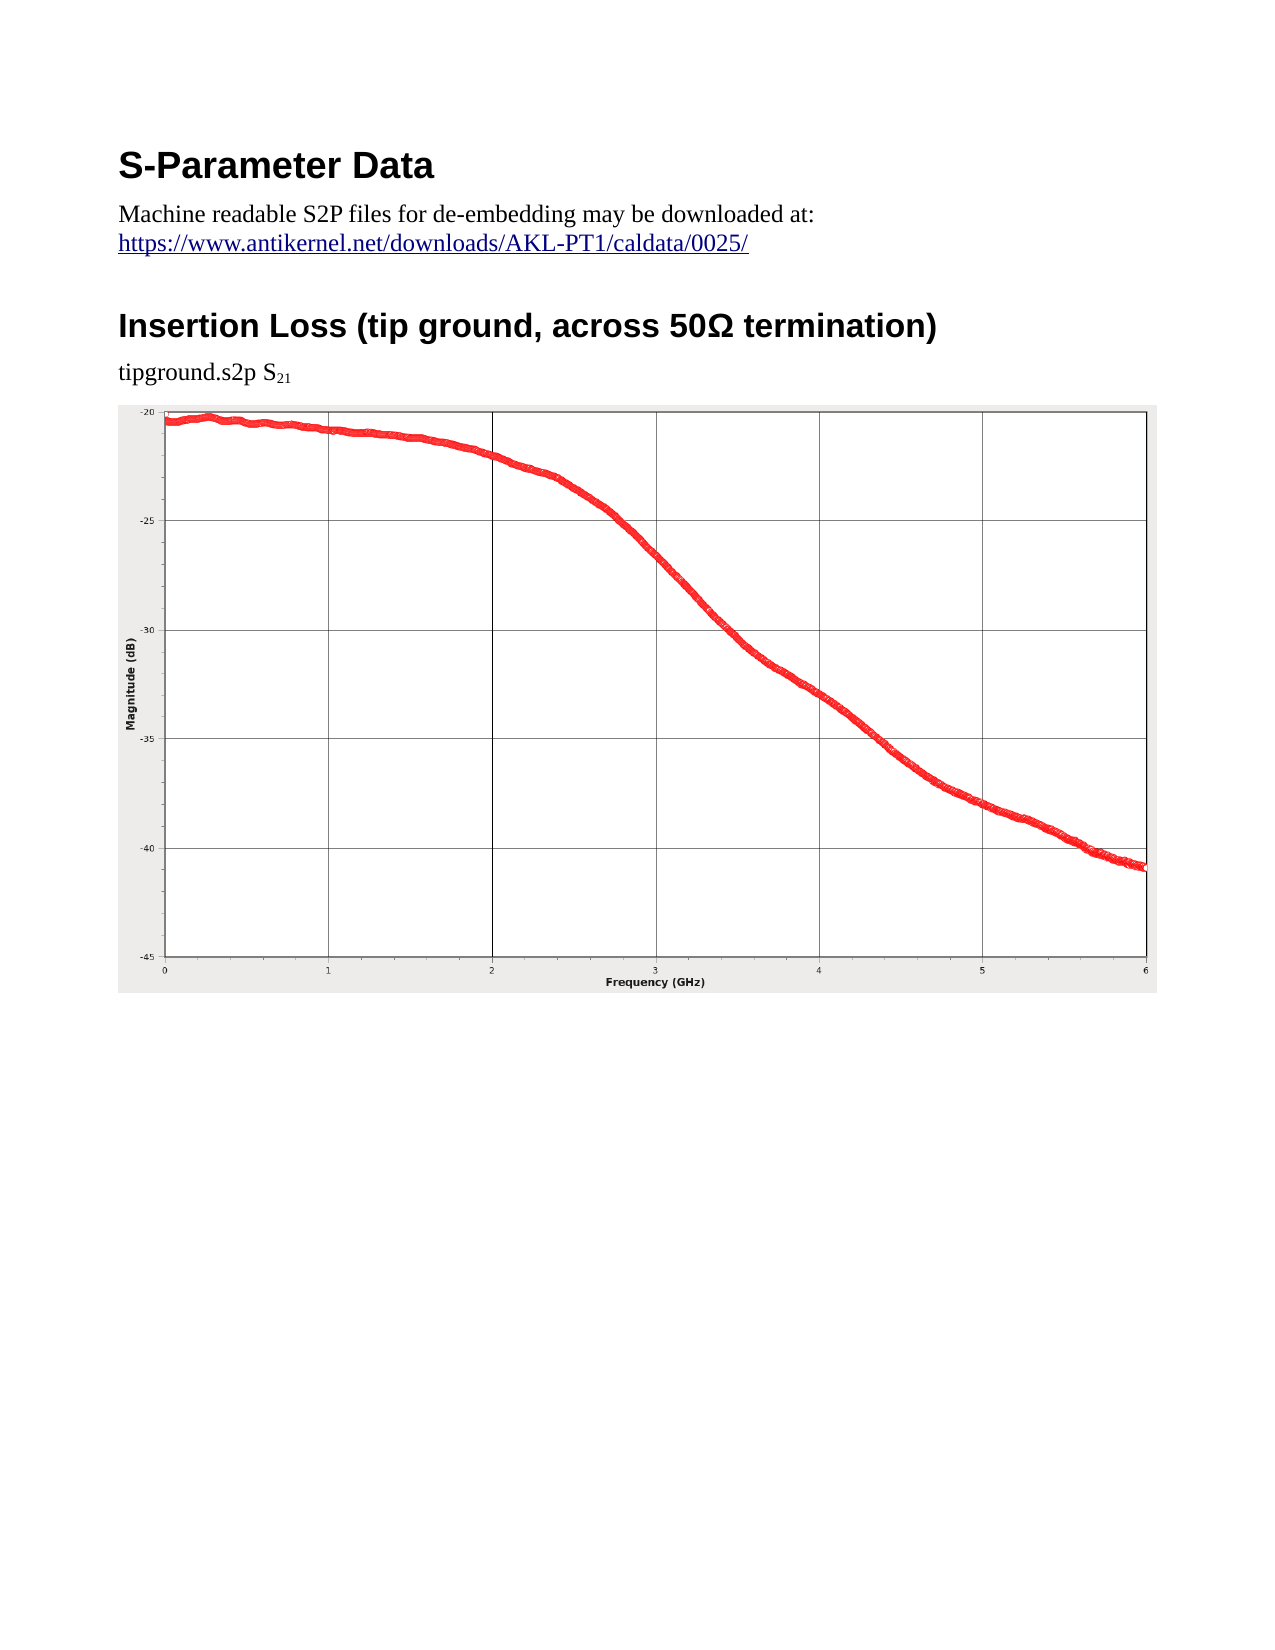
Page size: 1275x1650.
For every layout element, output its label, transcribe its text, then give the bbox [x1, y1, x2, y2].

text Machine readable S2P files for de-embedding may be downloaded at: [118, 199, 1157, 228]
text https://www.antikernel.net/downloads/AKL-PT1/caldata/0025/ [118, 228, 1157, 257]
picture [118, 405, 1157, 993]
subtitle Insertion Loss (tip ground, across 50Ω termination) [118, 306, 1157, 345]
subtitle S-Parameter Data [118, 143, 1157, 187]
text tipground.s2p S21 [118, 357, 1157, 386]
